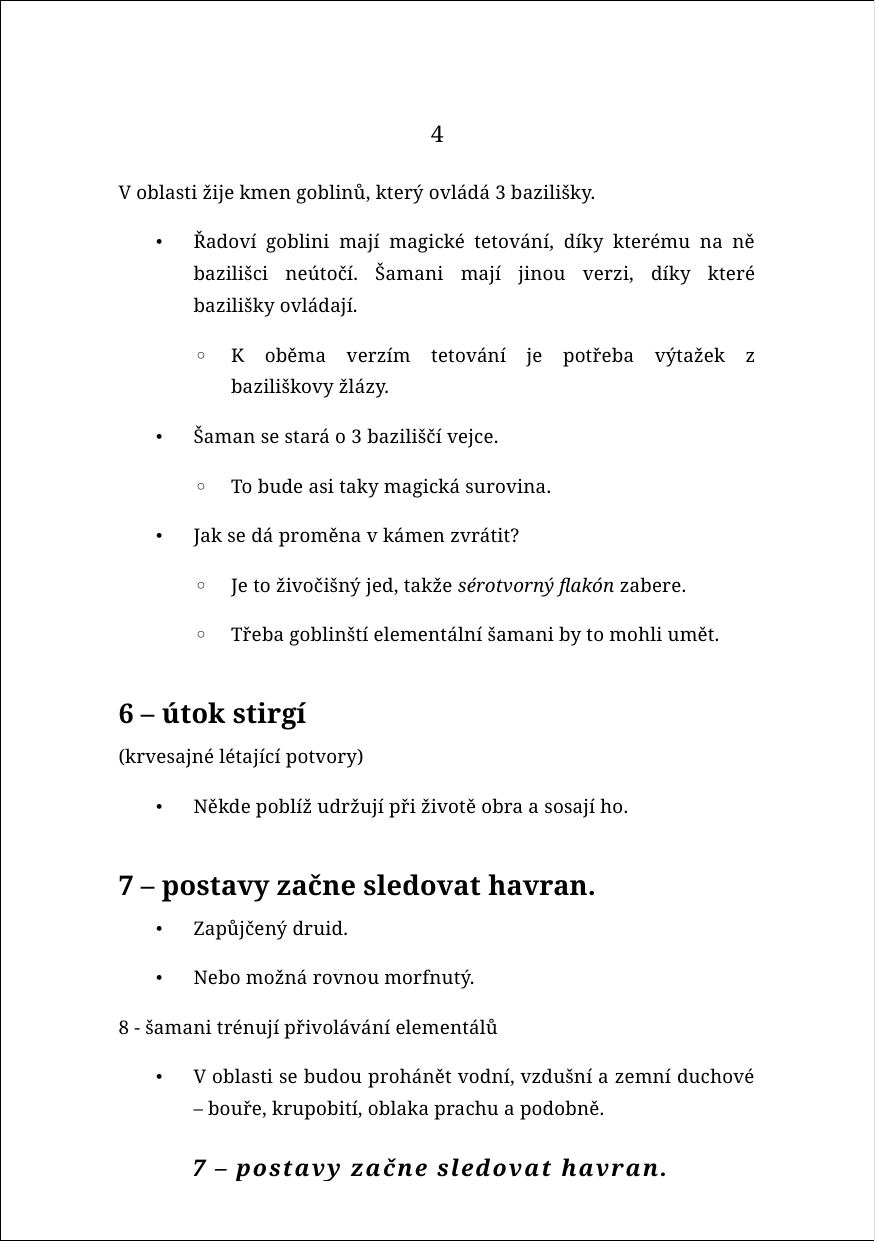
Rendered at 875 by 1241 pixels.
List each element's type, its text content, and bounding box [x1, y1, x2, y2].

list Zapůjčený druid. [156, 915, 756, 941]
subtitle 6 – útok stirgí [118, 695, 756, 732]
text 8 - šamani trénují přivolávání elementálů [118, 1014, 756, 1040]
list Šaman se stará o 3 baziliščí vejce. [156, 423, 756, 449]
list Třeba goblinští elementální šamani by to mohli umět. [193, 622, 756, 647]
list Nebo možná rovnou morfnutý. [156, 964, 756, 990]
list K oběma verzím tetování je potřeba výtažek z baziliškovy žlázy. [193, 342, 756, 399]
list V oblasti se budou prohánět vodní, vzdušní a zemní duchové – bouře, krupobití, oblaka prachu a podobně. [156, 1064, 756, 1121]
list Řadoví goblini mají magické tetování, díky kterému na ně bazilišci neútočí. Šamani mají jinou verzi, díky které bazilišky ovládají. [156, 228, 756, 318]
text (krvesajné létající potvory) [118, 743, 756, 769]
subtitle 7 – postavy začne sledovat havran. [118, 866, 756, 903]
list To bude asi taky magická surovina. [193, 473, 756, 498]
list Je to živočišný jed, takže sérotvorný flakón zabere. [193, 572, 756, 598]
text V oblasti žije kmen goblinů, který ovládá 3 bazilišky. [118, 179, 756, 204]
list Někde poblíž udržují při životě obra a sosají ho. [156, 793, 756, 819]
list Jak se dá proměna v kámen zvrátit? [156, 522, 756, 548]
